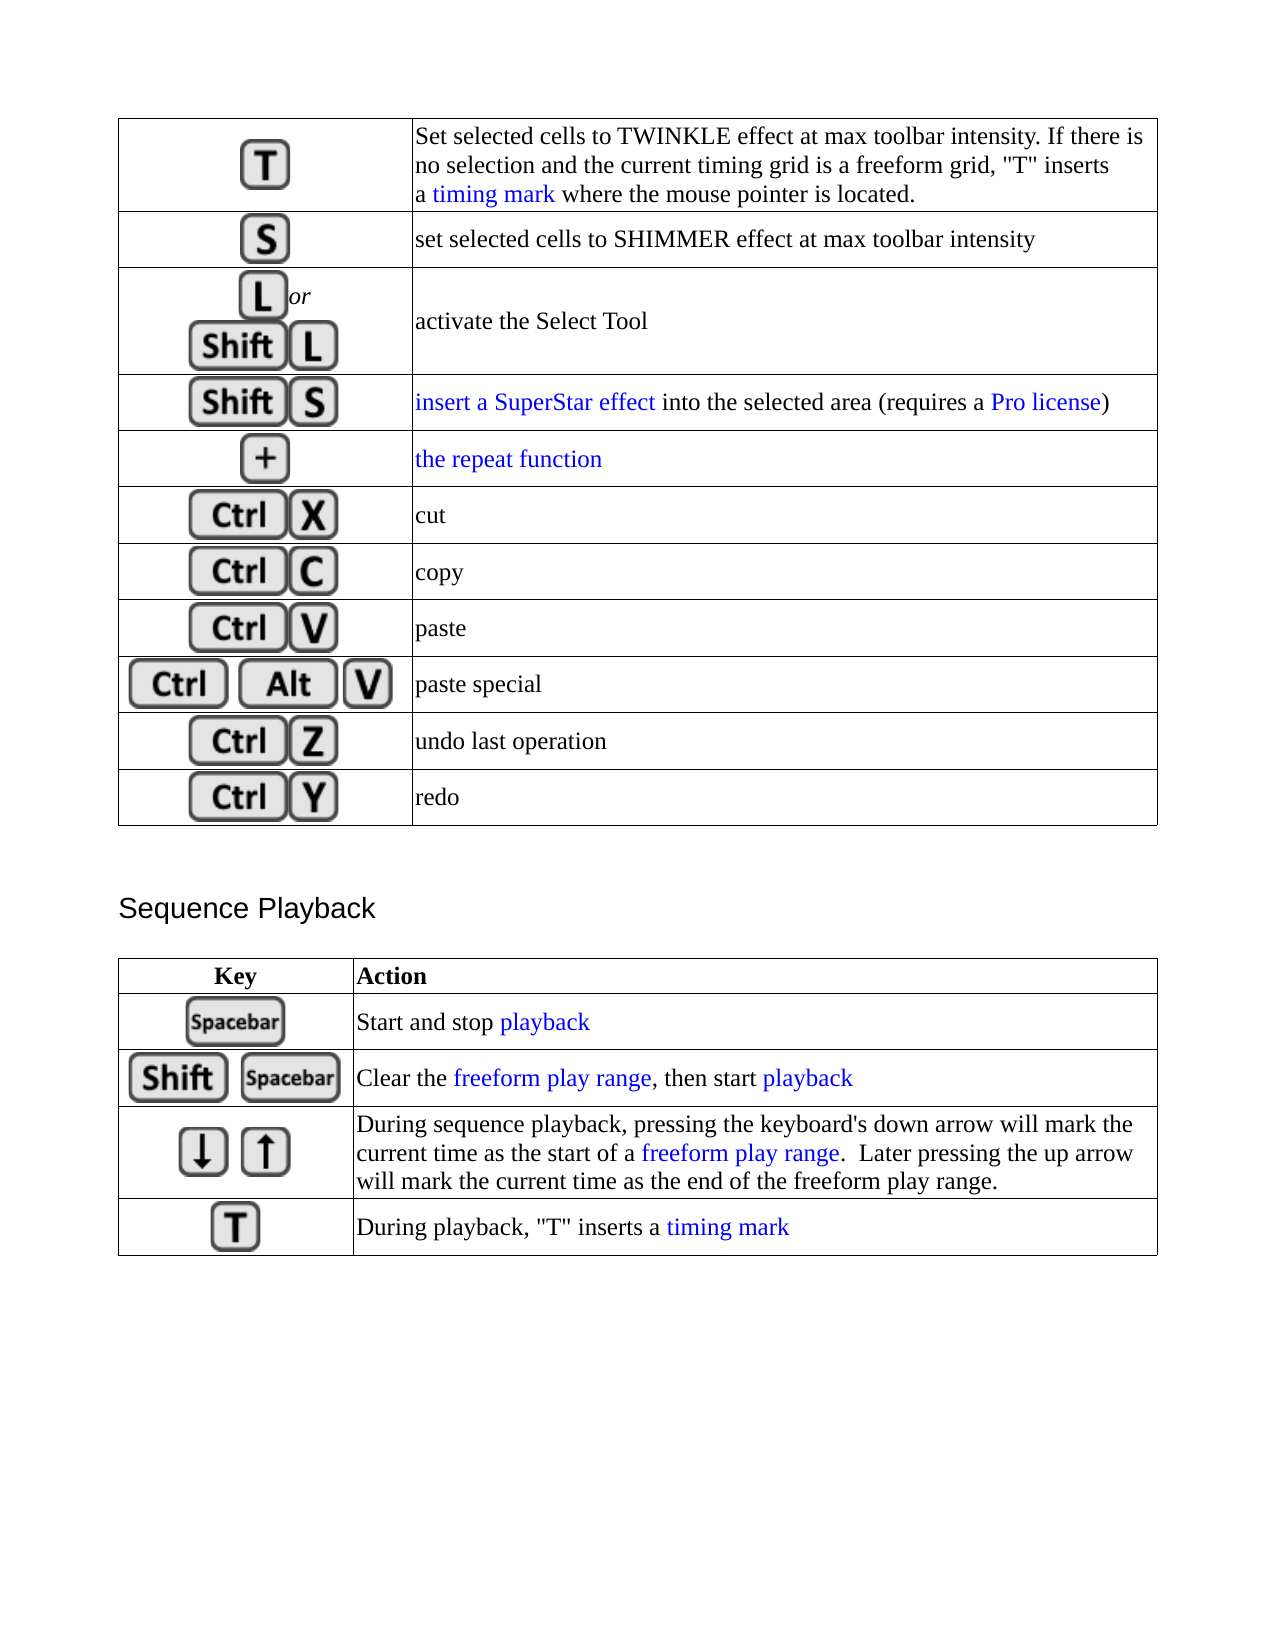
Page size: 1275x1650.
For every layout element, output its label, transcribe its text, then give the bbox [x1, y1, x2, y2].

picture [188, 715, 339, 766]
picture [178, 1127, 229, 1177]
picture [188, 602, 339, 653]
picture [188, 771, 339, 822]
table_cell During sequence playback, pressing the keyboard's down arrow will mark the current time as the start of a freeform play range. Later pressing the up arrow will mark the current time as the end of the freeform play range. [354, 1107, 1157, 1198]
table_cell set selected cells to SHIMMER effect at max toolbar intensity [413, 212, 1157, 267]
table_header or [289, 270, 352, 320]
table_header Key [119, 959, 353, 993]
picture [188, 376, 339, 427]
table_cell paste [413, 600, 1157, 656]
table_header [229, 1127, 234, 1177]
table_header [178, 377, 188, 427]
table_header [339, 490, 352, 539]
table_header [393, 659, 407, 709]
table_header [123, 659, 128, 709]
table_cell [119, 657, 412, 712]
picture [185, 996, 286, 1047]
table_cell [119, 119, 412, 211]
table_header [173, 1127, 178, 1177]
picture [238, 658, 339, 709]
picture [240, 1052, 341, 1103]
table_cell the repeat function [413, 431, 1157, 486]
table_cell [119, 1050, 353, 1106]
table_header [339, 377, 352, 427]
picture [188, 546, 339, 596]
picture [210, 1201, 261, 1252]
table_cell copy [413, 544, 1157, 599]
table_header [123, 1053, 128, 1102]
table_cell activate the Select Tool [413, 268, 1157, 373]
subtitle Sequence Playback [118, 891, 1157, 925]
table_cell paste special [413, 657, 1157, 712]
table_header [178, 772, 188, 822]
table_cell cut [413, 487, 1157, 543]
table_cell Clear the freeform play range, then start playback [354, 1050, 1157, 1106]
table_header [291, 1127, 298, 1177]
table_cell insert a SuperStar effect into the selected area (requires a Pro license) [413, 375, 1157, 430]
table_cell During playback, "T" inserts a timing mark [354, 1199, 1157, 1255]
table_cell [119, 1199, 353, 1255]
table_header [339, 603, 352, 652]
table_cell Start and stop playback [354, 994, 1157, 1049]
table_header [229, 659, 234, 709]
table_cell [119, 600, 412, 656]
picture [240, 213, 290, 264]
table_cell [119, 268, 412, 373]
picture [128, 1052, 229, 1103]
picture [128, 658, 229, 709]
table_header [339, 772, 352, 822]
table_cell [119, 713, 412, 769]
table_header [178, 490, 188, 539]
table_cell redo [413, 770, 1157, 825]
picture [342, 658, 393, 709]
table_cell Set selected cells to TWINKLE effect at max toolbar intensity. If there is no selection and the current timing grid is a freeform grid, "T" inserts a timing mark where the mouse pointer is located. [413, 119, 1157, 211]
table_cell [339, 320, 352, 370]
picture [240, 1127, 291, 1177]
picture [240, 433, 290, 484]
table_header [178, 715, 188, 765]
table_cell [119, 544, 412, 599]
table_cell [119, 994, 353, 1049]
picture [188, 270, 339, 371]
table_cell [119, 770, 412, 825]
table_header Action [354, 959, 1157, 993]
table_cell [178, 320, 188, 370]
picture [240, 139, 290, 190]
table_header [339, 715, 352, 765]
table_header [178, 270, 238, 320]
table_cell [119, 431, 412, 486]
table_header [178, 546, 188, 596]
table_header [234, 659, 238, 709]
table_cell undo last operation [413, 713, 1157, 769]
table_header [234, 1053, 240, 1102]
table_header [234, 1127, 240, 1177]
table_header [339, 546, 352, 596]
table_cell [119, 487, 412, 543]
table_header [229, 1053, 234, 1102]
table_cell [119, 1107, 353, 1198]
table_header [178, 603, 188, 652]
table_cell [119, 375, 412, 430]
table_header [341, 1053, 348, 1102]
picture [188, 489, 339, 540]
table_cell [119, 212, 412, 267]
